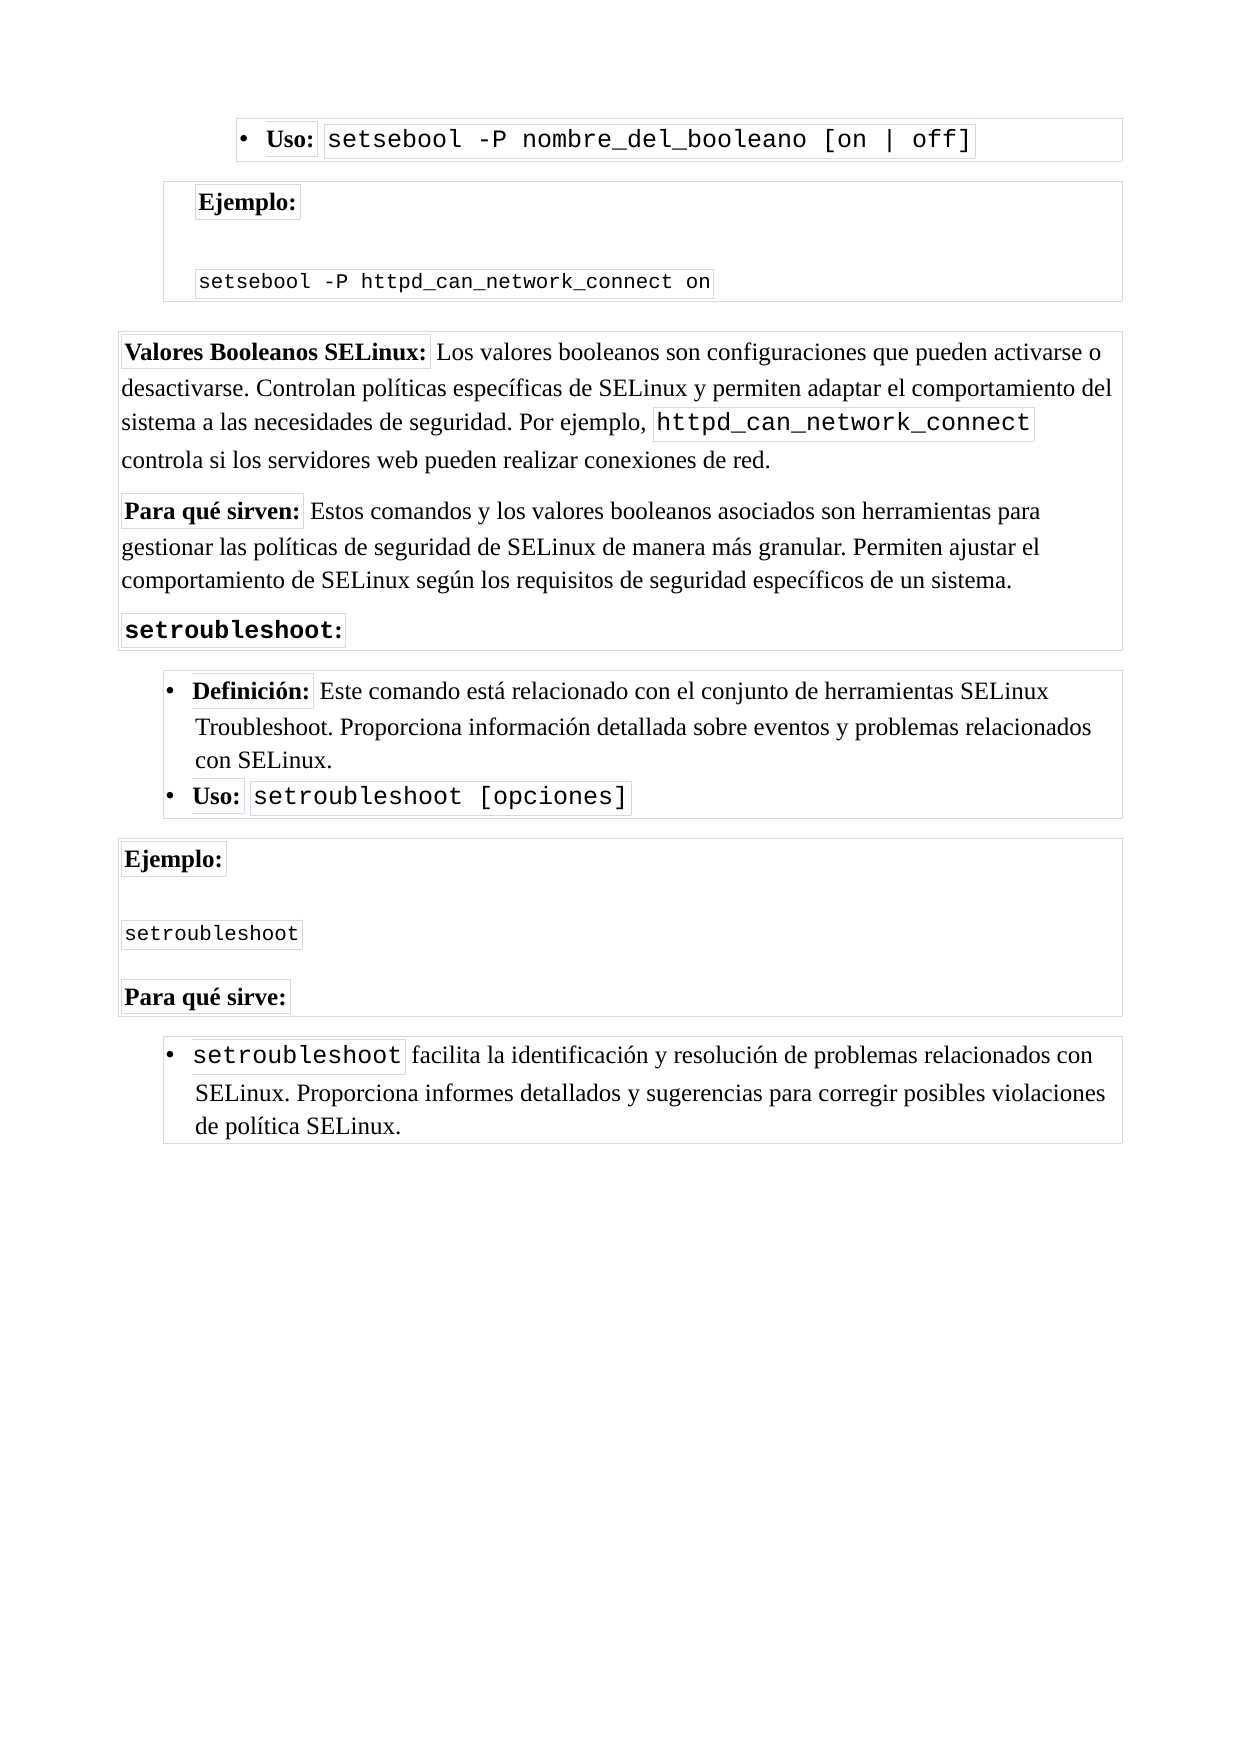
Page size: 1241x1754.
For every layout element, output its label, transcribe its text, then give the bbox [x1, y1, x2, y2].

text setroubleshoot [119, 916, 1122, 949]
text Para qué sirve: [119, 976, 1122, 1016]
text Valores Booleanos SELinux: Los valores booleanos son configuraciones que pueden activarse o desactivarse. Controlan políticas específicas de SELinux y permiten adaptar el comportamiento del sistema a las necesidades de seguridad. Por ejemplo, httpd_can_network_connect controla si los servidores web pueden realizar conexiones de red. [119, 332, 1122, 474]
text Ejemplo: [119, 839, 1122, 876]
list Definición: Este comando está relacionado con el conjunto de herramientas SELinux Troubleshoot. Proporciona información detallada sobre eventos y problemas relacionados con SELinux. [164, 671, 1122, 774]
list setroubleshoot facilita la identificación y resolución de problemas relacionados con SELinux. Proporciona informes detallados y sugerencias para corregir posibles violaciones de política SELinux. [164, 1037, 1122, 1143]
list setsebool -P httpd_can_network_connect on [164, 265, 1122, 301]
list Uso: setroubleshoot [opciones] [164, 775, 1122, 818]
list Uso: setsebool -P nombre_del_booleano [on | off] [237, 119, 1122, 161]
text Para qué sirven: Estos comandos y los valores booleanos asociados son herramientas para gestionar las políticas de seguridad de SELinux de manera más granular. Permiten ajustar el comportamiento de SELinux según los requisitos de seguridad específicos de un sistema. [119, 490, 1122, 594]
text setroubleshoot: [119, 609, 1122, 650]
list Ejemplo: [164, 182, 1122, 219]
